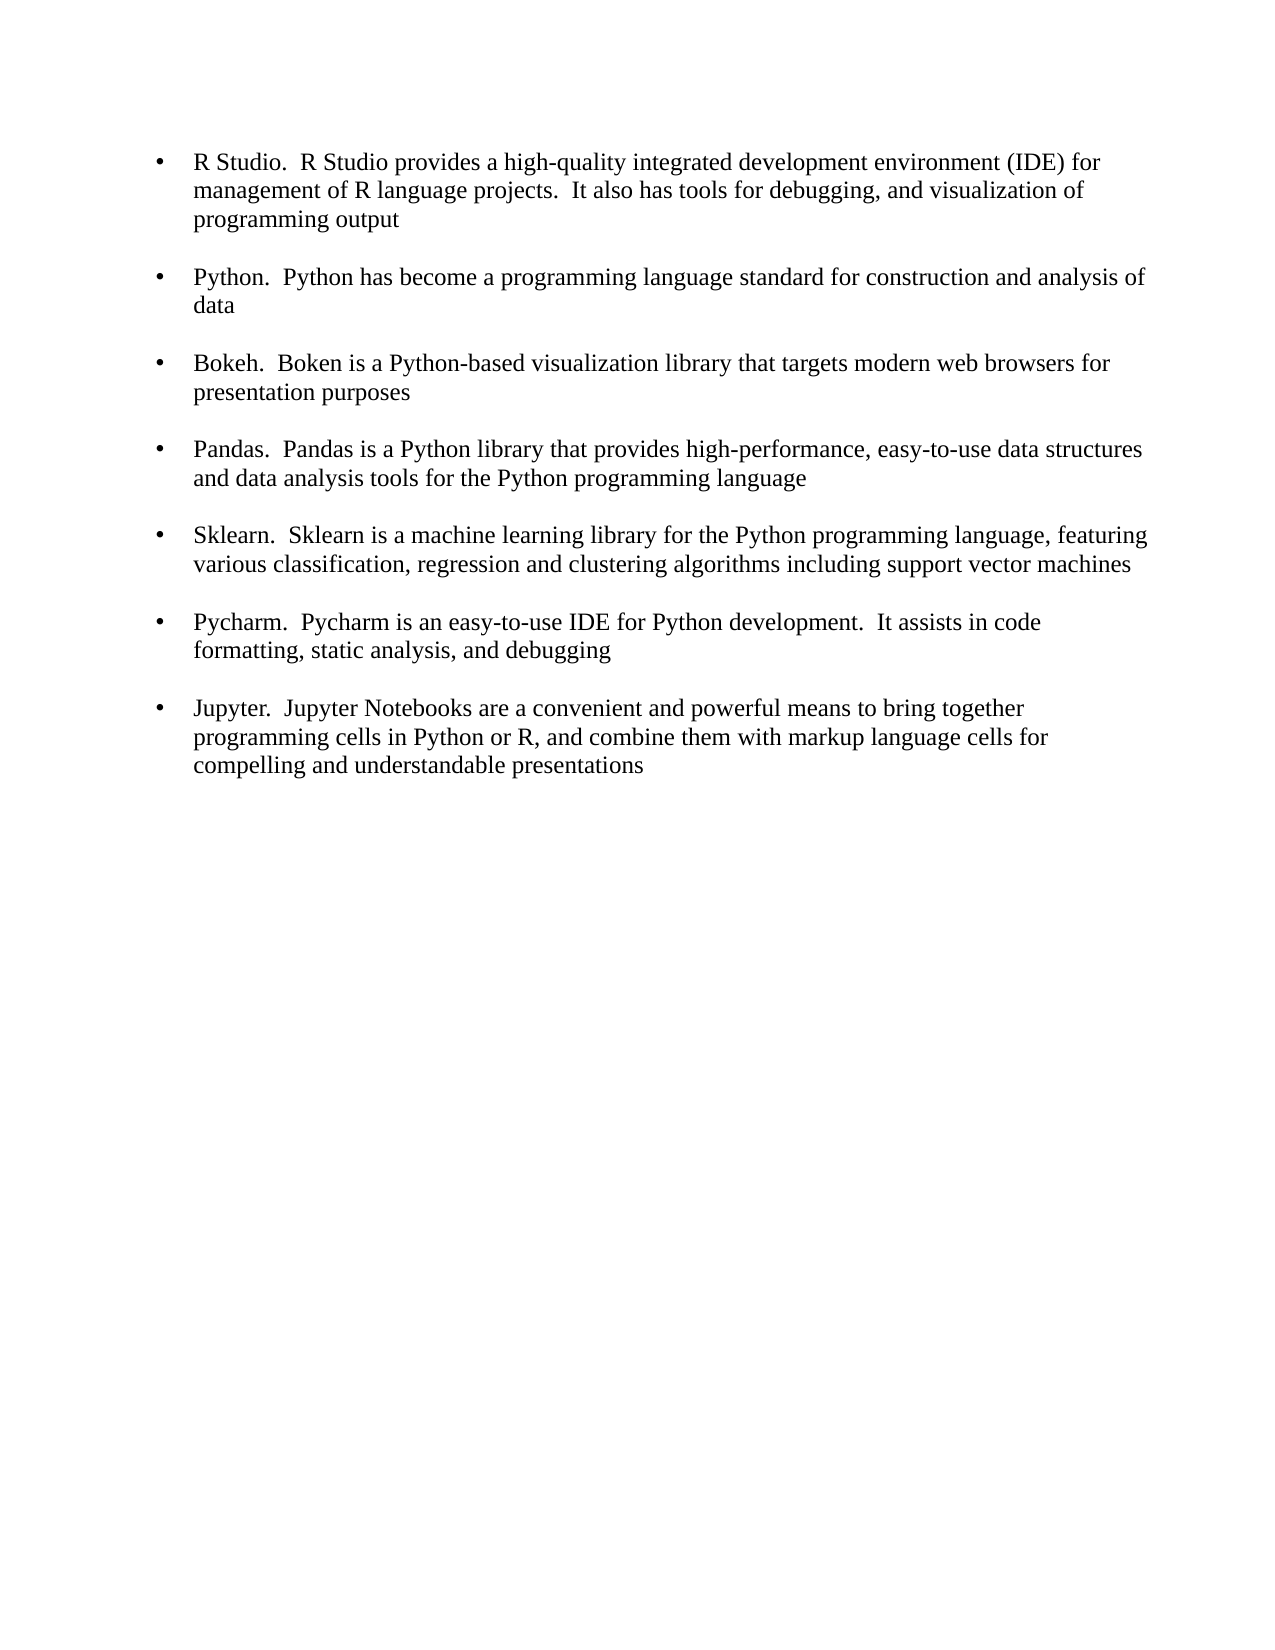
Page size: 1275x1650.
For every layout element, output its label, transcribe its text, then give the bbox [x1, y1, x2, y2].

list R Studio. R Studio provides a high-quality integrated development environment (IDE) for management of R language projects. It also has tools for debugging, and visualization of programming output [156, 147, 1157, 233]
list Sklearn. Sklearn is a machine learning library for the Python programming language, featuring various classification, regression and clustering algorithms including support vector machines [156, 521, 1157, 578]
list Pandas. Pandas is a Python library that provides high-performance, easy-to-use data structures and data analysis tools for the Python programming language [156, 434, 1157, 492]
list Jupyter. Jupyter Notebooks are a convenient and powerful means to bring together programming cells in Python or R, and combine them with markup language cells for compelling and understandable presentations [156, 693, 1157, 779]
list Pycharm. Pycharm is an easy-to-use IDE for Python development. It assists in code formatting, static analysis, and debugging [156, 607, 1157, 664]
list Python. Python has become a programming language standard for construction and analysis of data [156, 262, 1157, 319]
list Bokeh. Boken is a Python-based visualization library that targets modern web browsers for presentation purposes [156, 348, 1157, 406]
